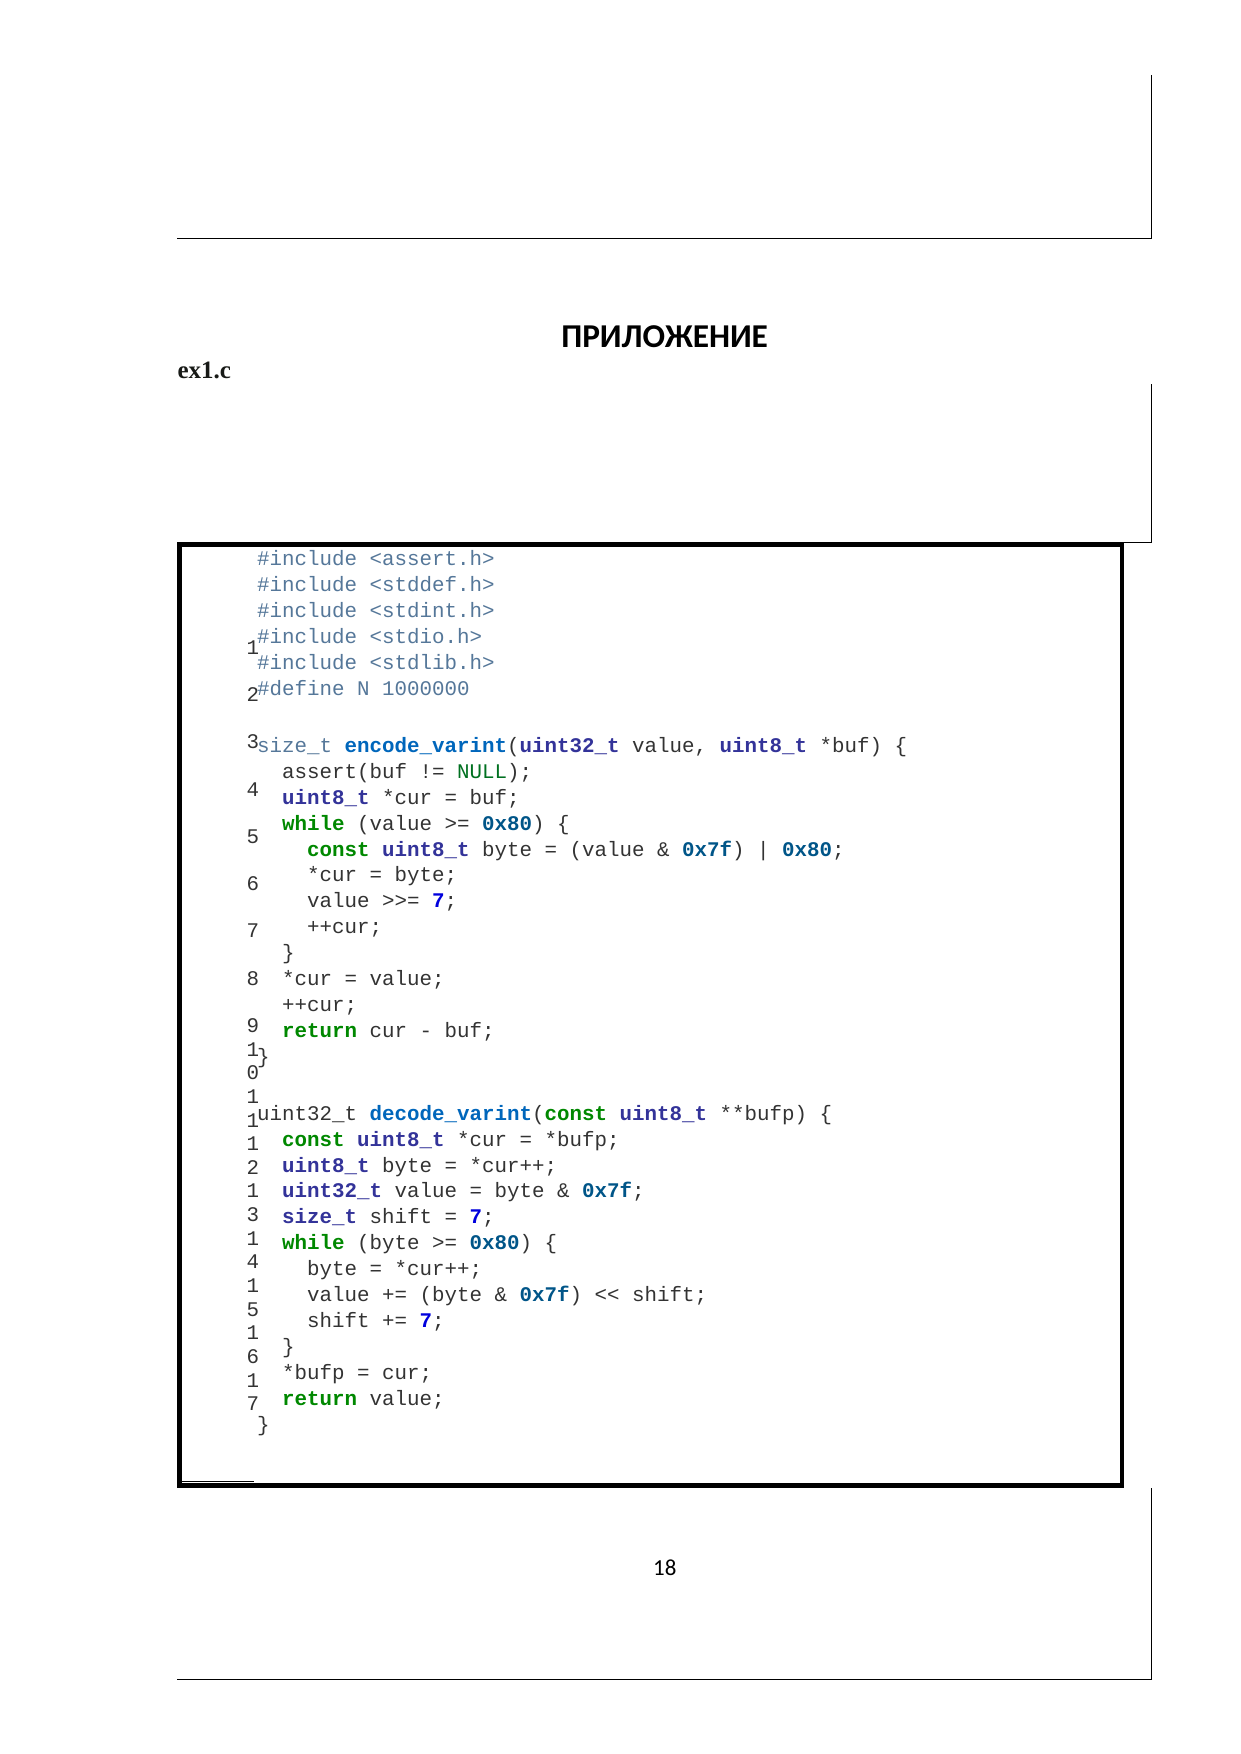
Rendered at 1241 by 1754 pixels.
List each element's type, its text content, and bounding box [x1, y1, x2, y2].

subtitle ПРИЛОЖЕНИЕ [177, 315, 1152, 356]
text ex1.c [177, 356, 1152, 384]
table_header 1 2 3 4 5 6 7 8 9 10 11 12 13 14 15 16 17 18 19 20 21 22 23 24 25 26 27 28 29 30 31 32 33 34 35 36 37 38 39 40 41 42 43 44 45 46 47 48 49 50 51 52 53 54 55 56 57 58 59 60 61 62 63 64 65 66 67 68 69 70 71 72 73 74 75 76 77 78 79 80 90 91 92 93 94 95 96 97 98 99 100 101 102 103 104 105 106 107 108 109 110 111 112 113 114 115 116 117 118 119 120 121 122 123 124 125 126 127 128 129 130 131 132 133 [182, 547, 254, 1481]
table_header #include <assert.h> #include <stddef.h> #include <stdint.h> #include <stdio.h> #include <stdlib.h> #define N 1000000 size_t encode_varint(uint32_t value, uint8_t *buf) { assert(buf != NULL); uint8_t *cur = buf; while (value >= 0x80) { const uint8_t byte = (value & 0x7f) | 0x80; *cur = byte; value >>= 7; ++cur; } *cur = value; ++cur; return cur - buf; } uint32_t decode_varint(const uint8_t **bufp) { const uint8_t *cur = *bufp; uint8_t byte = *cur++; uint32_t value = byte & 0x7f; size_t shift = 7; while (byte >= 0x80) { byte = *cur++; value += (byte & 0x7f) << shift; shift += 7; } *bufp = cur; return value; } uint32_t generate_number() { const int r = rand(); const int p = r % 100; if (p < 90) { return r % 128; } if (p < 95) { return r % 16384; } if (p < 99) { return r % 2097152; } return r % 268435455; } int check(char *c, char *unc) { FILE *uncomp = fopen(unc, "rb"); FILE *comp = fopen(c, "rb"); if (!uncomp || !comp) { printf("Файл не найден\n"); return -1; } fseek(comp, 0, SEEK_END); int size = ftell(comp); fseek(comp, 0, SEEK_SET); uint8_t *compCheck = malloc(size); fread(compCheck, 1, size, comp); uint32_t *uncompCheck = malloc(N * 4); fread(uncompCheck, 4, N, uncomp); const uint8_t *point = compCheck; int count = 0; for (int i = 0; i < N; i++) { if (decode_varint(&point) == uncompCheck[i]) { count++; } } fclose(comp); fclose(uncomp); free(uncompCheck); free(compCheck); if (count == N) { printf("Кодирование успешно\n"); return 0; } return -1; } int main() { char *unc = "uncompressed.dat"; FILE *uncomp = fopen(unc, "wb"); char *c = "compressed.dat"; FILE *comp = fopen(c, "wb"); if (!uncomp || !comp) { printf("Файл не найден\n"); return -1; } uint32_t *uncompressed = malloc(N * sizeof(uint32_t)); for (int i = 0; i < N; i++) { uncompressed[i] = generate_number(); } fwrite(uncompressed, sizeof(uint32_t), N, uncomp); uint8_t buf[4]; uint8_t *compressed = malloc(N * 4); uint8_t *point = compressed; size_t size; for (int i = 0; i < N; i++) { size = encode_varint(uncompressed[i], buf); for (int j = 0; j < size; j++) { *compressed = buf[j]; compressed++; } } fwrite(point, sizeof(uint8_t), compressed - point, comp); free(point); free(uncompressed); fclose(comp); fclose(uncomp); check(c, unc); return 0; } [255, 547, 1120, 1483]
